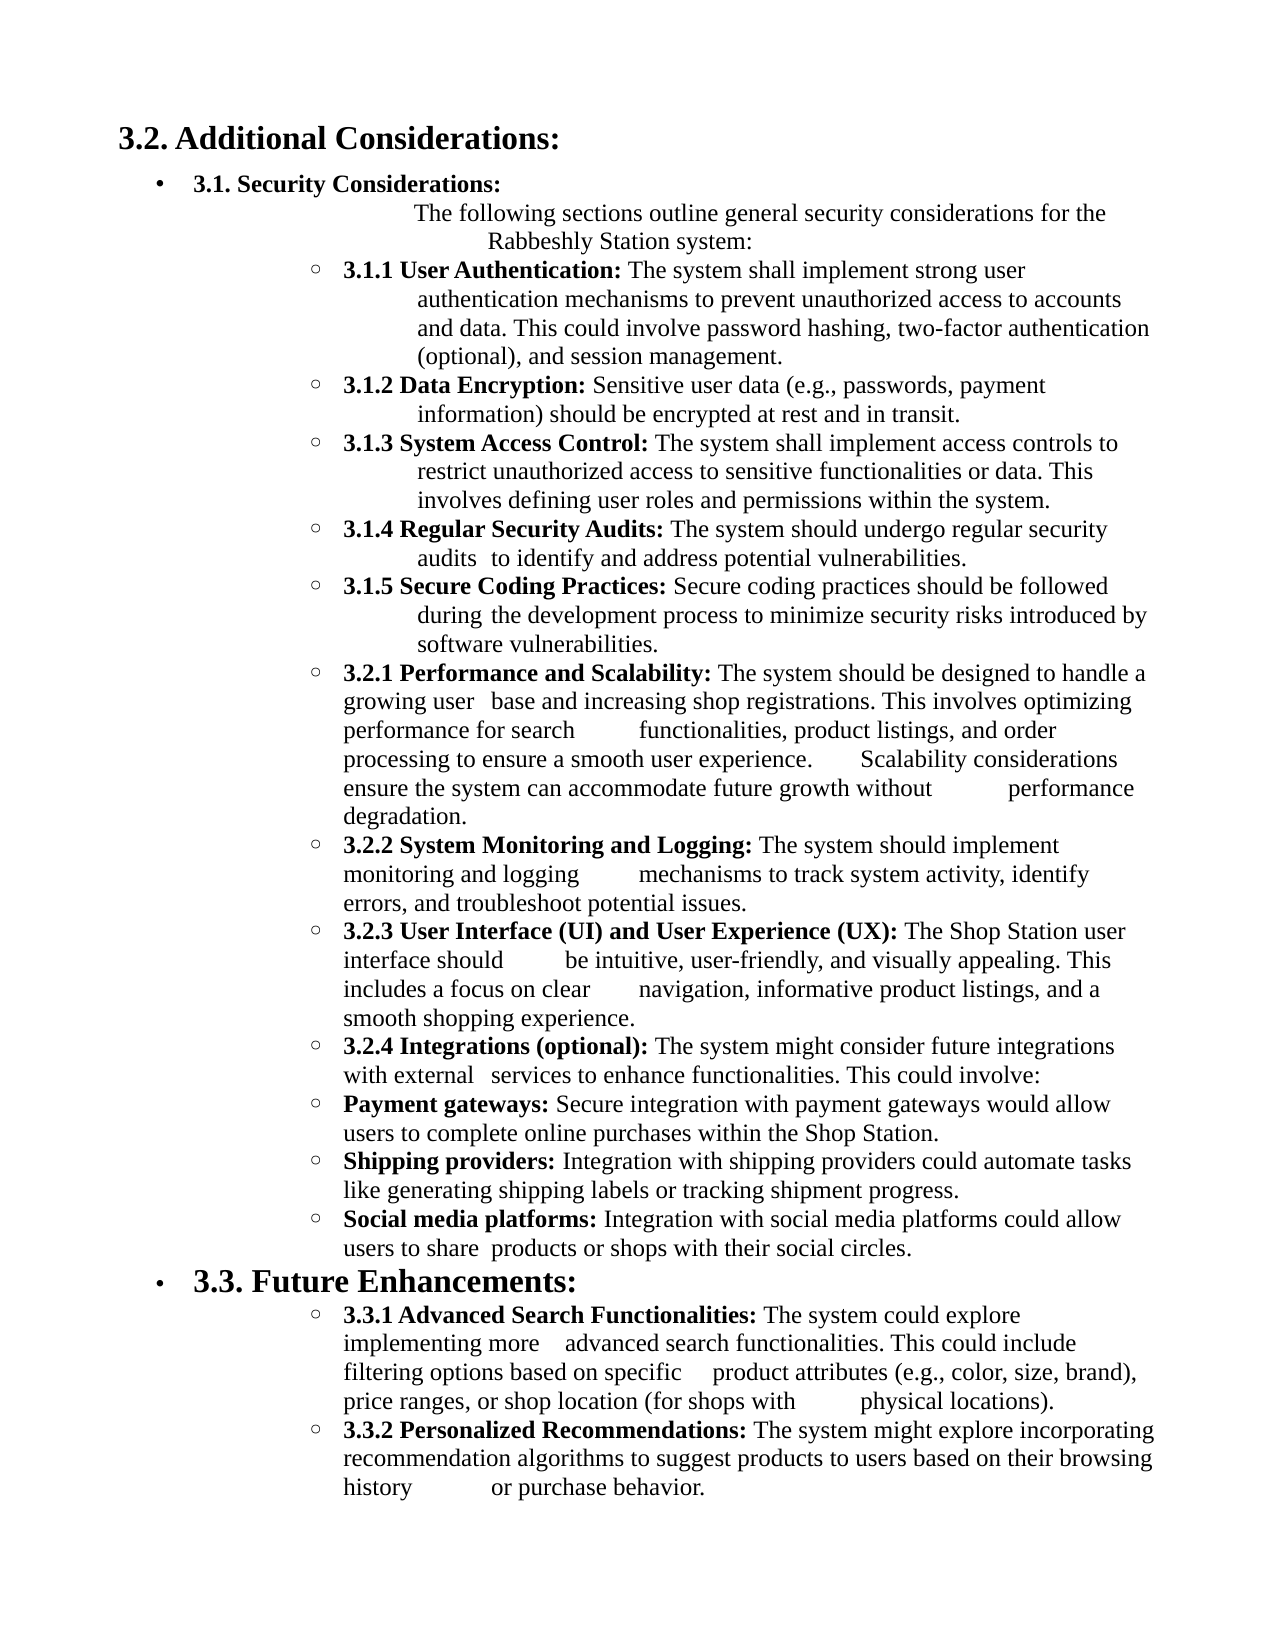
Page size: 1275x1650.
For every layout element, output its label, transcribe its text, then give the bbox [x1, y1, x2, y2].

list 3.2.4 Integrations (optional): The system might consider future integrations with external services to enhance functionalities. This could involve: [306, 1031, 1157, 1089]
list 3.3.2 Personalized Recommendations: The system might explore incorporating recommendation algorithms to suggest products to users based on their browsing history or purchase behavior. [306, 1415, 1157, 1501]
list 3.2.1 Performance and Scalability: The system should be designed to handle a growing user base and increasing shop registrations. This involves optimizing performance for search functionalities, product listings, and order processing to ensure a smooth user experience. Scalability considerations ensure the system can accommodate future growth without performance degradation. [306, 658, 1157, 830]
subtitle 3.2. Additional Considerations: [118, 118, 1157, 156]
list 3.1.4 Regular Security Audits: The system should undergo regular security audits to identify and address potential vulnerabilities. [306, 514, 1157, 571]
list 3.3.1 Advanced Search Functionalities: The system could explore implementing more advanced search functionalities. This could include filtering options based on specific product attributes (e.g., color, size, brand), price ranges, or shop location (for shops with physical locations). [306, 1300, 1157, 1415]
list Shipping providers: Integration with shipping providers could automate tasks like generating shipping labels or tracking shipment progress. [306, 1146, 1157, 1204]
list 3.1.3 System Access Control: The system shall implement access controls to restrict unauthorized access to sensitive functionalities or data. This involves defining user roles and permissions within the system. [306, 428, 1157, 514]
list 3.3. Future Enhancements: [156, 1261, 1157, 1300]
list 3.1.2 Data Encryption: Sensitive user data (e.g., passwords, payment information) should be encrypted at rest and in transit. [306, 370, 1157, 428]
text The following sections outline general security considerations for the Rabbeshly Station system: [118, 198, 1157, 255]
list 3.2.2 System Monitoring and Logging: The system should implement monitoring and logging mechanisms to track system activity, identify errors, and troubleshoot potential issues. [306, 830, 1157, 916]
list Payment gateways: Secure integration with payment gateways would allow users to complete online purchases within the Shop Station. [306, 1089, 1157, 1146]
list 3.1.1 User Authentication: The system shall implement strong user authentication mechanisms to prevent unauthorized access to accounts and data. This could involve password hashing, two-factor authentication (optional), and session management. [306, 255, 1157, 370]
list Social media platforms: Integration with social media platforms could allow users to share products or shops with their social circles. [306, 1204, 1157, 1261]
list 3.1.5 Secure Coding Practices: Secure coding practices should be followed during the development process to minimize security risks introduced by software vulnerabilities. [306, 571, 1157, 658]
list 3.2.3 User Interface (UI) and User Experience (UX): The Shop Station user interface should be intuitive, user-friendly, and visually appealing. This includes a focus on clear navigation, informative product listings, and a smooth shopping experience. [306, 916, 1157, 1031]
list 3.1. Security Considerations: [156, 169, 1157, 198]
